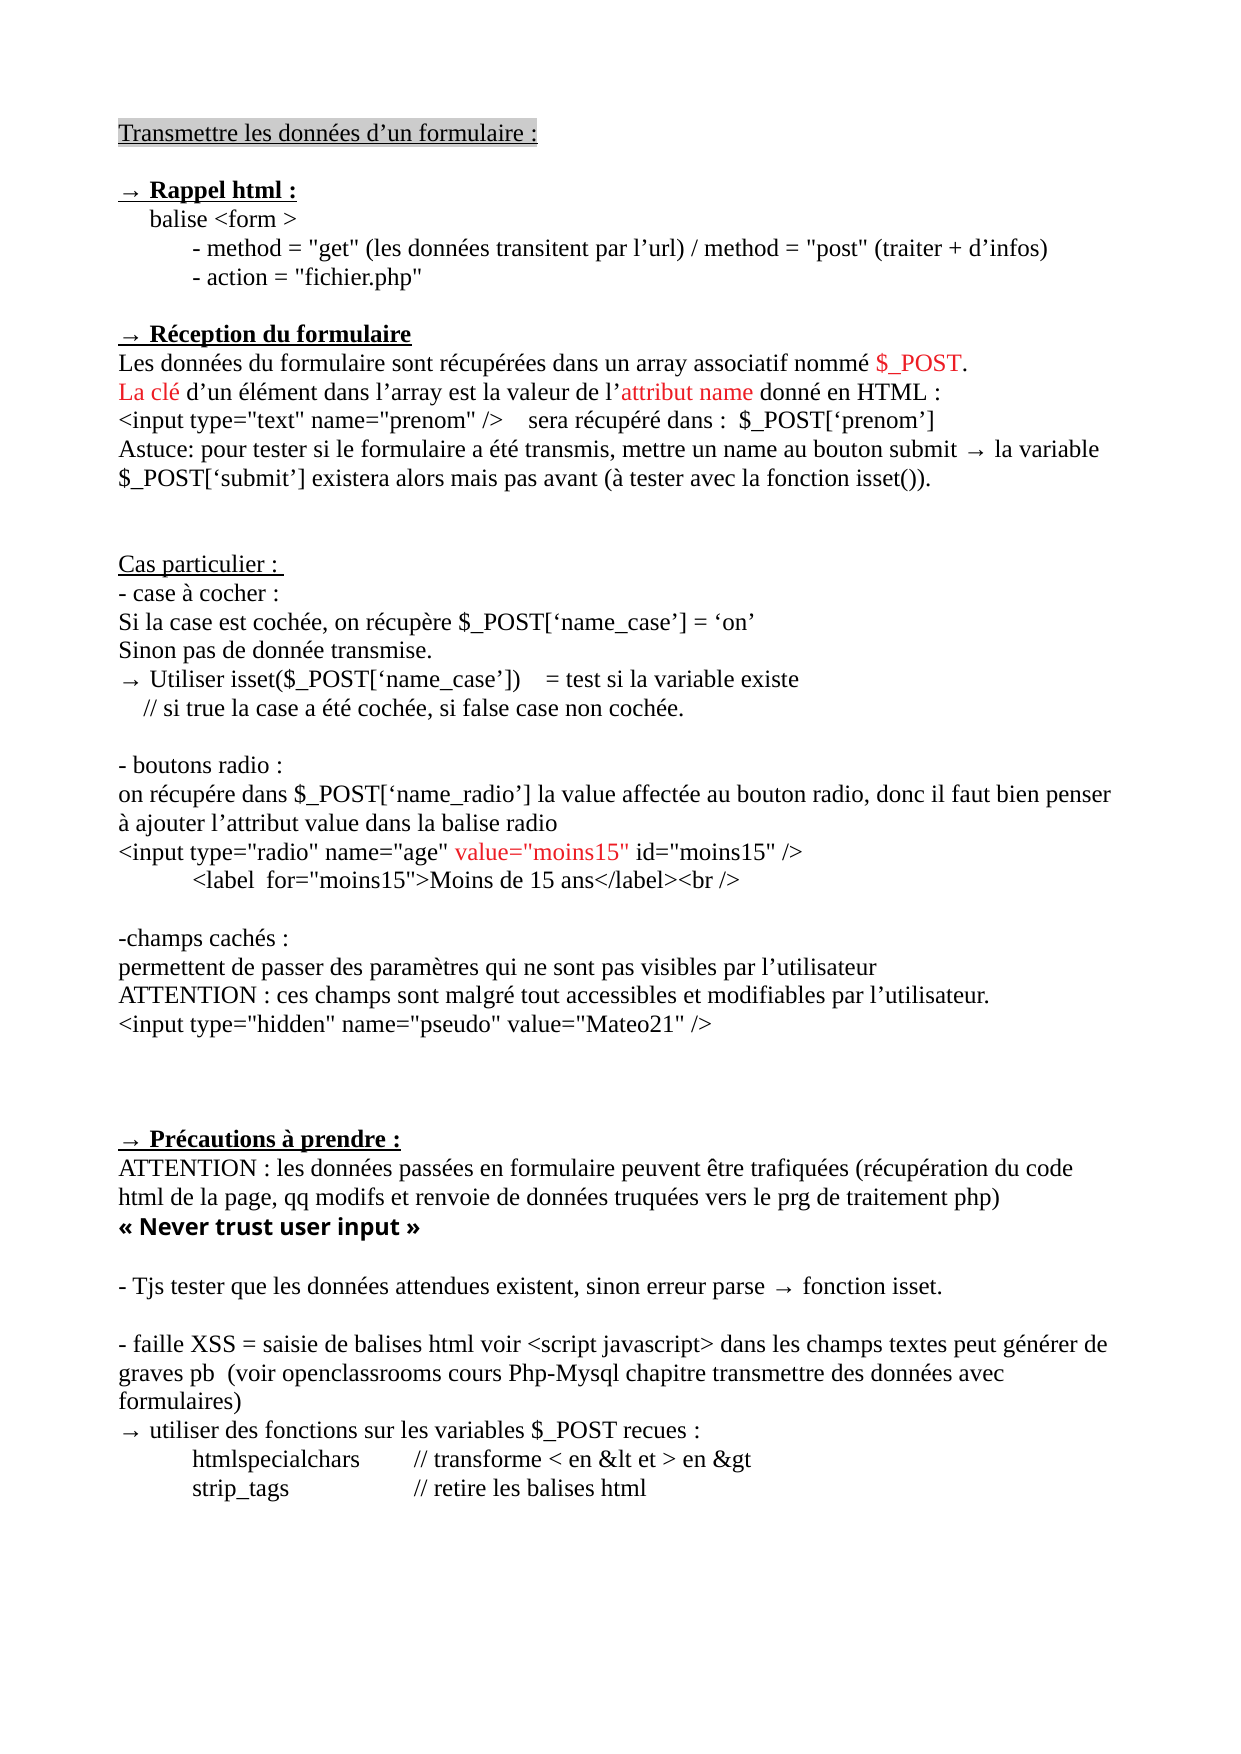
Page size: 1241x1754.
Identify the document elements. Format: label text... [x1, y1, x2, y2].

text <input type="text" name="prenom" /> sera récupéré dans : $_POST[‘prenom’] [118, 406, 1122, 434]
text <label for="moins15">Moins de 15 ans</label><br /> [118, 866, 1122, 894]
text - Tjs tester que les données attendues existent, sinon erreur parse → fonction isset. [118, 1271, 1122, 1300]
text ATTENTION : les données passées en formulaire peuvent être trafiquées (récupération du code html de la page, qq modifs et renvoie de données truquées vers le prg de traitement php) [118, 1153, 1122, 1211]
text - faille XSS = saisie de balises html voir <script javascript> dans les champs textes peut générer de graves pb (voir openclassrooms cours Php-Mysql chapitre transmettre des données avec formulaires) [118, 1329, 1122, 1415]
text - action = "fichier.php" [118, 262, 1122, 291]
text htmlspecialchars // transforme < en &lt et > en &gt [118, 1444, 1122, 1473]
text <input type="radio" name="age" value="moins15" id="moins15" /> [118, 837, 1122, 866]
text → Précautions à prendre : [118, 1124, 1122, 1153]
text Sinon pas de donnée transmise. [118, 636, 1122, 664]
text → utiliser des fonctions sur les variables $_POST recues : [118, 1415, 1122, 1444]
text → Utiliser isset($_POST[‘name_case’]) = test si la variable existe [118, 664, 1122, 693]
text // si true la case a été cochée, si false case non cochée. [118, 693, 1122, 722]
text Cas particulier : [118, 549, 1122, 578]
text → Rappel html : [118, 176, 1122, 204]
text « Never trust user input » [118, 1211, 1122, 1243]
text balise <form > [118, 204, 1122, 233]
text - boutons radio : [118, 751, 1122, 779]
text strip_tags // retire les balises html [118, 1473, 1122, 1501]
text Transmettre les données d’un formulaire : [118, 118, 1122, 147]
text - case à cocher : [118, 578, 1122, 607]
text La clé d’un élément dans l’array est la valeur de l’attribut name donné en HTML : [118, 377, 1122, 406]
text - method = "get" (les données transitent par l’url) / method = "post" (traiter + d’infos) [118, 233, 1122, 262]
text permettent de passer des paramètres qui ne sont pas visibles par l’utilisateur [118, 952, 1122, 981]
text Les données du formulaire sont récupérées dans un array associatif nommé $_POST. [118, 348, 1122, 377]
text Si la case est cochée, on récupère $_POST[‘name_case’] = ‘on’ [118, 607, 1122, 636]
text → Réception du formulaire [118, 319, 1122, 348]
text Astuce: pour tester si le formulaire a été transmis, mettre un name au bouton submit → la variable $_POST[‘submit’] existera alors mais pas avant (à tester avec la fonction isset()). [118, 434, 1122, 492]
text -champs cachés : [118, 923, 1122, 952]
text on récupére dans $_POST[‘name_radio’] la value affectée au bouton radio, donc il faut bien penser à ajouter l’attribut value dans la balise radio [118, 779, 1122, 837]
text <input type="hidden" name="pseudo" value="Mateo21" /> [118, 1009, 1122, 1038]
text ATTENTION : ces champs sont malgré tout accessibles et modifiables par l’utilisateur. [118, 981, 1122, 1009]
